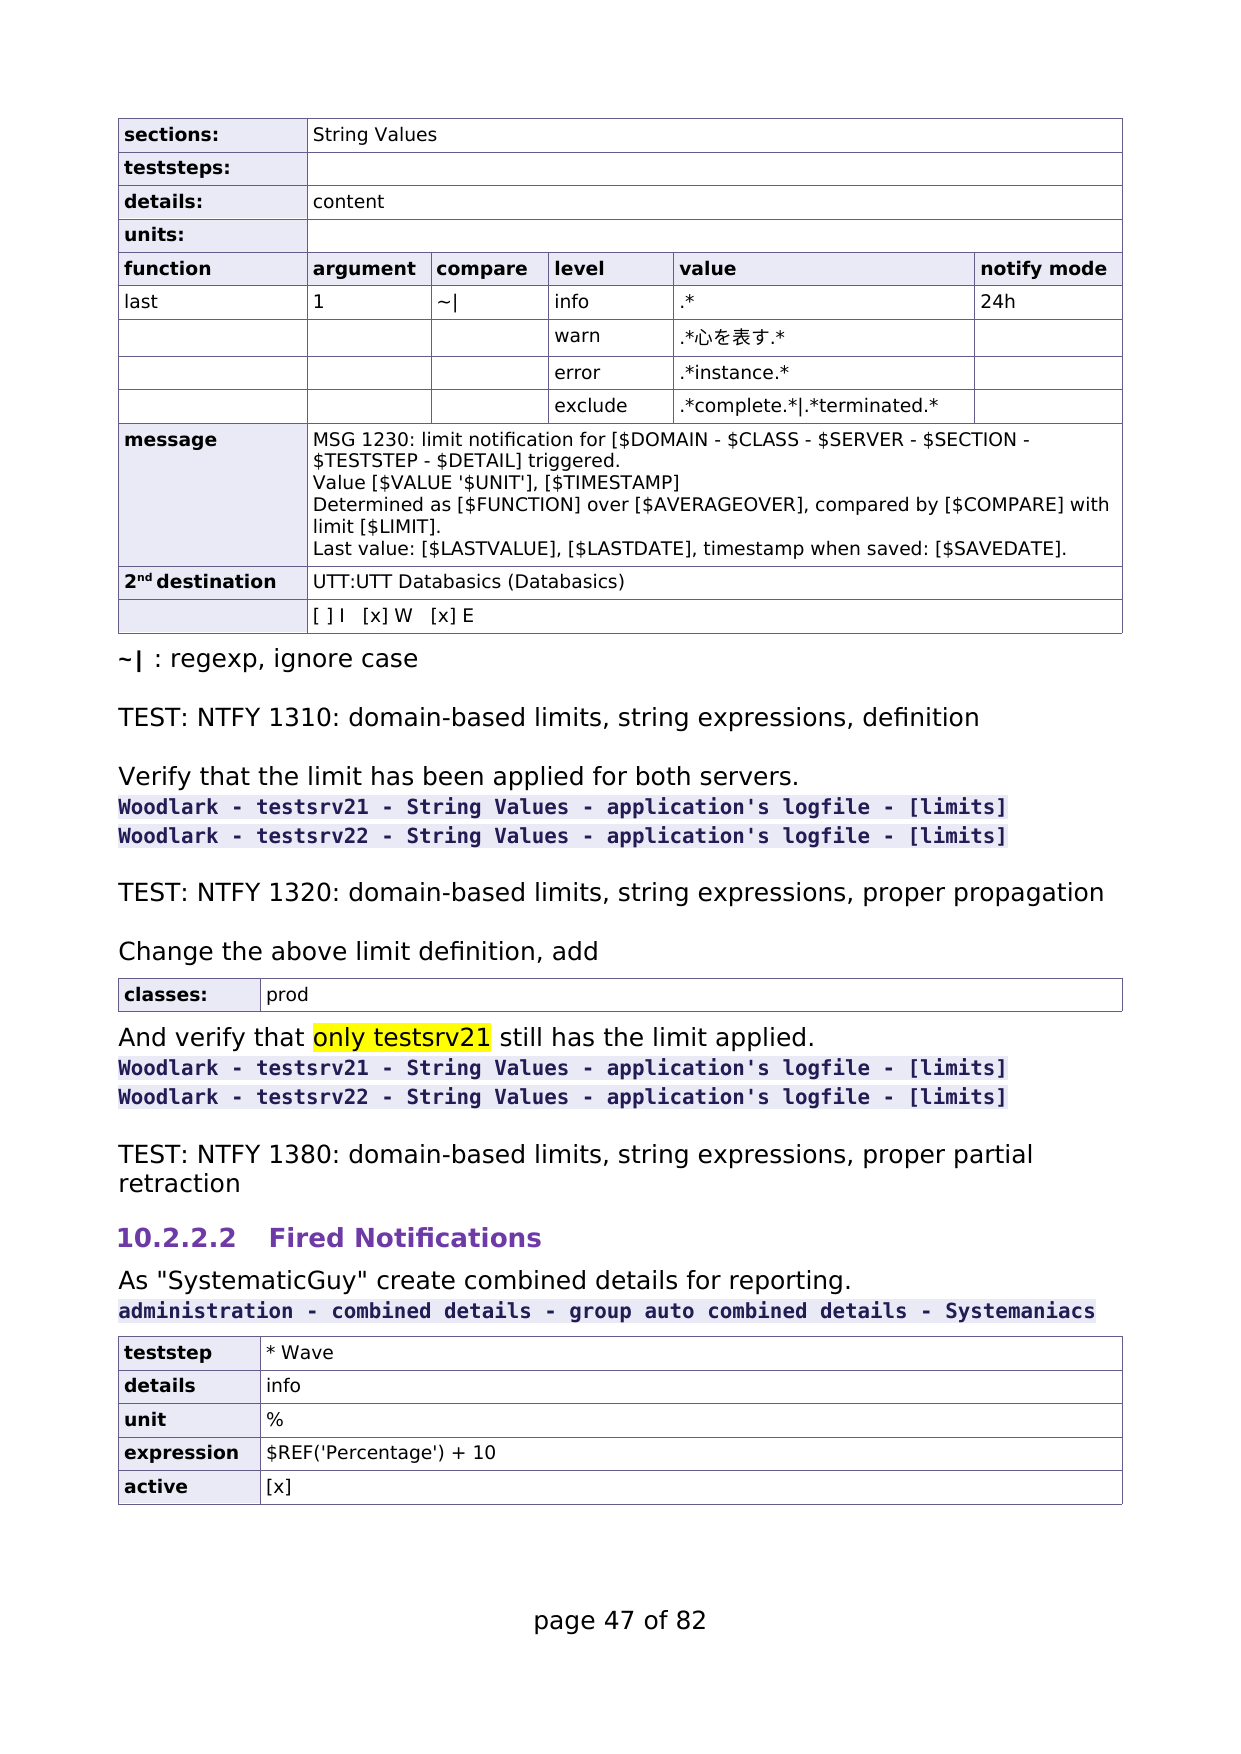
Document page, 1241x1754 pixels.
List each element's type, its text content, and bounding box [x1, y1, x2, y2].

table_cell content [308, 186, 1122, 218]
table_cell details: [119, 186, 307, 218]
table_header String Values [308, 119, 1122, 152]
table_cell [975, 390, 1122, 423]
table_cell value [674, 253, 974, 285]
table_cell 2nd destination [119, 567, 307, 599]
table_cell .*complete.*|.*terminated.* [674, 390, 974, 423]
table_cell level [549, 253, 673, 285]
table_cell units: [119, 220, 307, 252]
table_cell message [119, 424, 307, 566]
text Woodlark - testsrv22 - String Values - application's logfile - [limits] [118, 1081, 1122, 1111]
text Woodlark - testsrv22 - String Values - application's logfile - [limits] [118, 820, 1122, 849]
table_cell [975, 320, 1122, 356]
table_cell [119, 357, 307, 389]
table_cell exclude [549, 390, 673, 423]
text Verify that the limit has been applied for both servers. [118, 762, 1122, 791]
table_cell 1 [308, 286, 431, 319]
table_cell unit [119, 1404, 260, 1437]
table_cell 24h [975, 286, 1122, 319]
table_cell [308, 357, 431, 389]
table_cell active [119, 1471, 260, 1503]
table_cell % [261, 1404, 1122, 1437]
text And verify that only testsrv21 still has the limit applied. [118, 1023, 1122, 1052]
table_cell warn [549, 320, 673, 356]
table_cell [308, 220, 1122, 252]
table_cell teststeps: [119, 153, 307, 185]
table_cell UTT:UTT Databasics (Databasics) [308, 567, 1122, 599]
text Woodlark - testsrv21 - String Values - application's logfile - [limits] [118, 791, 1122, 820]
text Woodlark - testsrv21 - String Values - application's logfile - [limits] [118, 1052, 1122, 1081]
table_cell [119, 600, 307, 632]
table_cell [308, 320, 431, 356]
table_cell [119, 320, 307, 356]
table_cell notify mode [975, 253, 1122, 285]
table_header teststep [119, 1337, 260, 1370]
table_cell [x] [261, 1471, 1122, 1503]
table_cell expression [119, 1438, 260, 1470]
table_cell function [119, 253, 307, 285]
table_cell last [119, 286, 307, 319]
subtitle Fired Notifications [118, 1223, 1122, 1254]
table_cell [119, 390, 307, 423]
table_cell error [549, 357, 673, 389]
table_cell [308, 153, 1122, 185]
table_cell argument [308, 253, 431, 285]
table_cell [432, 390, 548, 423]
text ~| : regexp, ignore case [118, 644, 1122, 674]
table_cell [308, 390, 431, 423]
table_header sections: [119, 119, 307, 152]
table_cell $REF('Percentage') + 10 [261, 1438, 1122, 1470]
table_cell [ ] I [x] W [x] E [308, 600, 1122, 632]
text As "SystematicGuy" create combined details for reporting. [118, 1266, 1122, 1295]
text TEST: NTFY 1320: domain-based limits, string expressions, proper propagation [118, 878, 1122, 908]
text administration - combined details - group auto combined details - Systemaniacs [118, 1295, 1122, 1324]
table_cell info [549, 286, 673, 319]
text Change the above limit definition, add [118, 937, 1122, 966]
table_cell compare [432, 253, 548, 285]
table_cell .* [674, 286, 974, 319]
table_cell MSG 1230: limit notification for [$DOMAIN - $CLASS - $SERVER - $SECTION - $TESTSTEP - $DETAIL] triggered. Value [$VALUE '$UNIT'], [$TIMESTAMP] Determined as [$FUNCTION] over [$AVERAGEOVER], compared by [$COMPARE] with limit [$LIMIT]. Last value: [$LASTVALUE], [$LASTDATE], timestamp when saved: [$SAVEDATE]. [308, 424, 1122, 566]
table_cell details [119, 1371, 260, 1403]
table_cell .*心を表す.* [674, 320, 974, 356]
table_cell .*instance.* [674, 357, 974, 389]
text TEST: NTFY 1380: domain-based limits, string expressions, proper partial retraction [118, 1140, 1122, 1198]
table_header * Wave [261, 1337, 1122, 1370]
text TEST: NTFY 1310: domain-based limits, string expressions, definition [118, 703, 1122, 733]
table_cell ~| [432, 286, 548, 319]
table_header prod [261, 979, 1122, 1011]
table_cell [432, 320, 548, 356]
table_cell info [261, 1371, 1122, 1403]
table_cell [975, 357, 1122, 389]
table_cell [432, 357, 548, 389]
table_header classes: [119, 979, 260, 1011]
